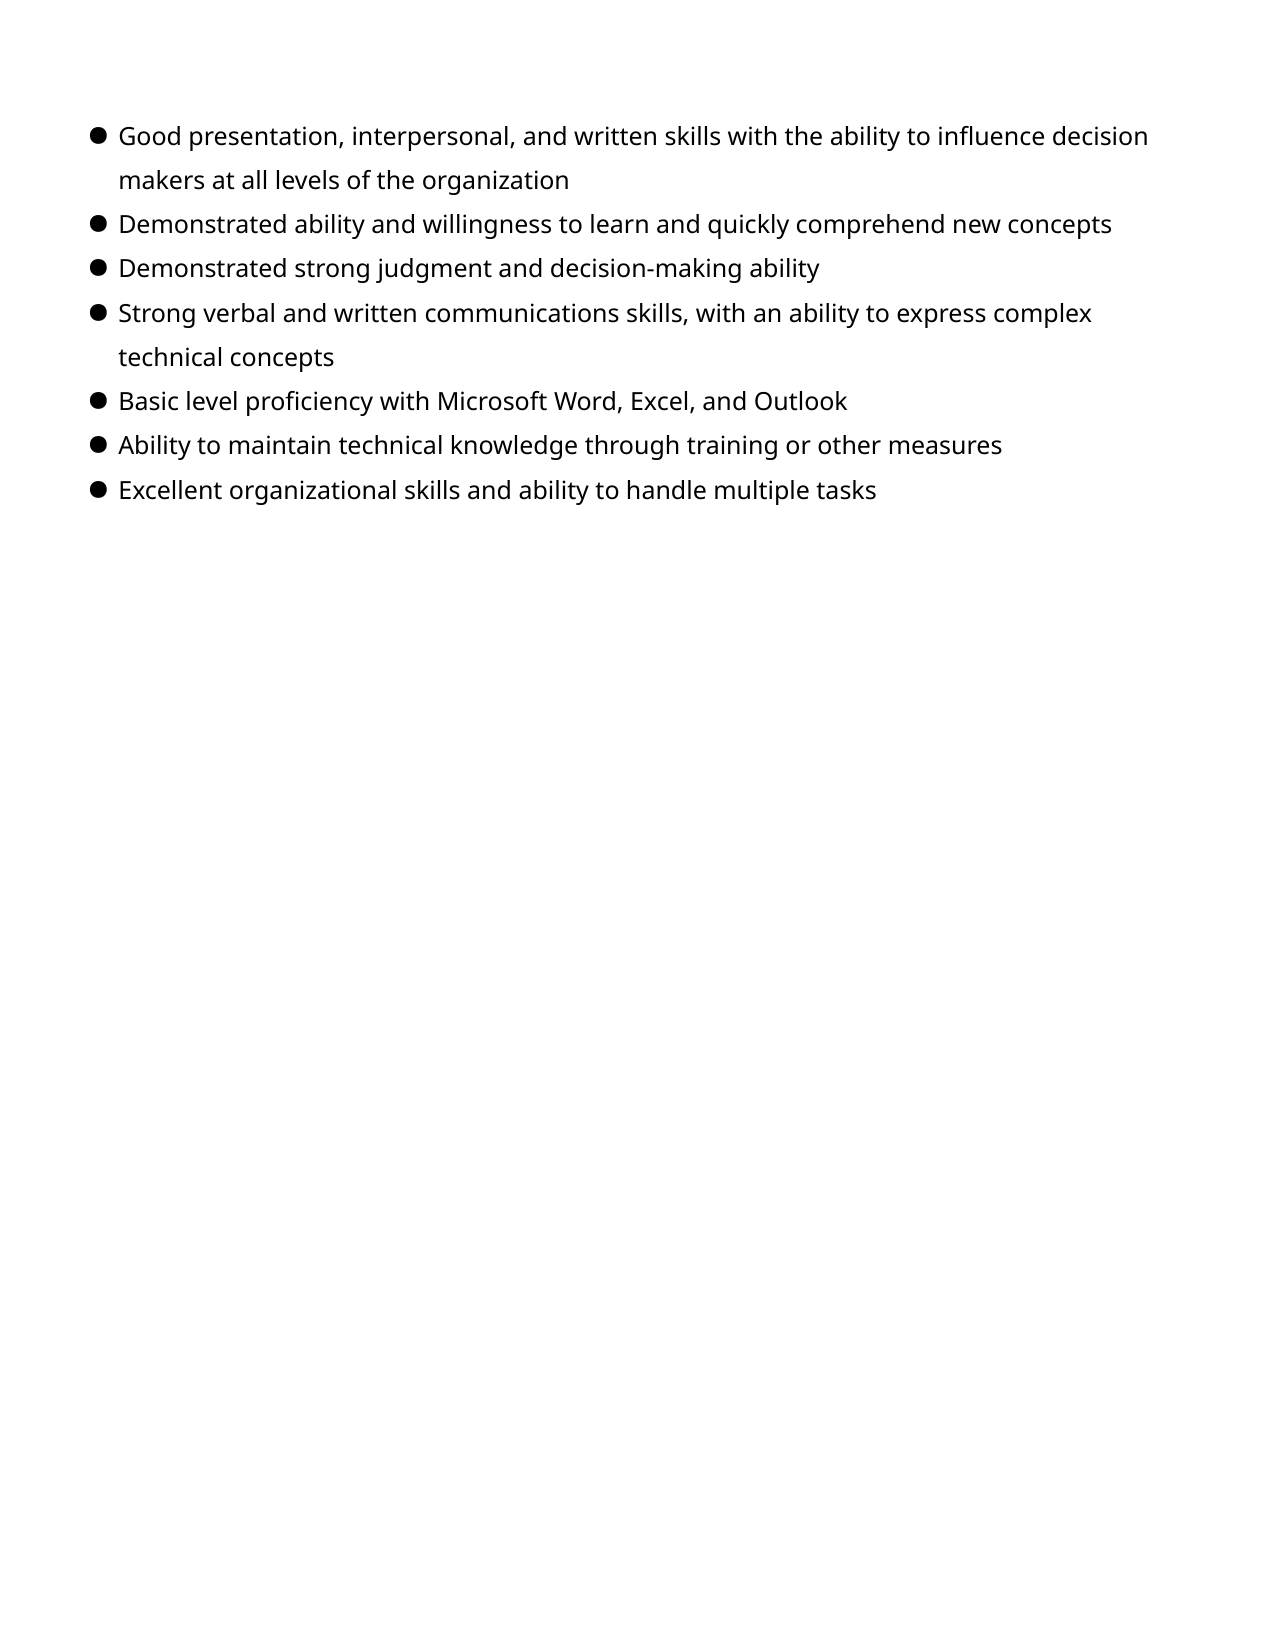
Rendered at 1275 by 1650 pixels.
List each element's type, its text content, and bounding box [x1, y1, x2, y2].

list Basic level proficiency with Microsoft Word, Excel, and Outlook [118, 384, 1157, 418]
list Excellent organizational skills and ability to handle multiple tasks [118, 472, 1157, 506]
list Demonstrated strong judgment and decision-making ability [118, 251, 1157, 285]
list Good presentation, interpersonal, and written skills with the ability to influence decision makers at all levels of the organization [118, 118, 1157, 196]
list Strong verbal and written communications skills, with an ability to express complex technical concepts [118, 295, 1157, 373]
list Ability to maintain technical knowledge through training or other measures [118, 428, 1157, 462]
list Demonstrated ability and willingness to learn and quickly comprehend new concepts [118, 207, 1157, 241]
